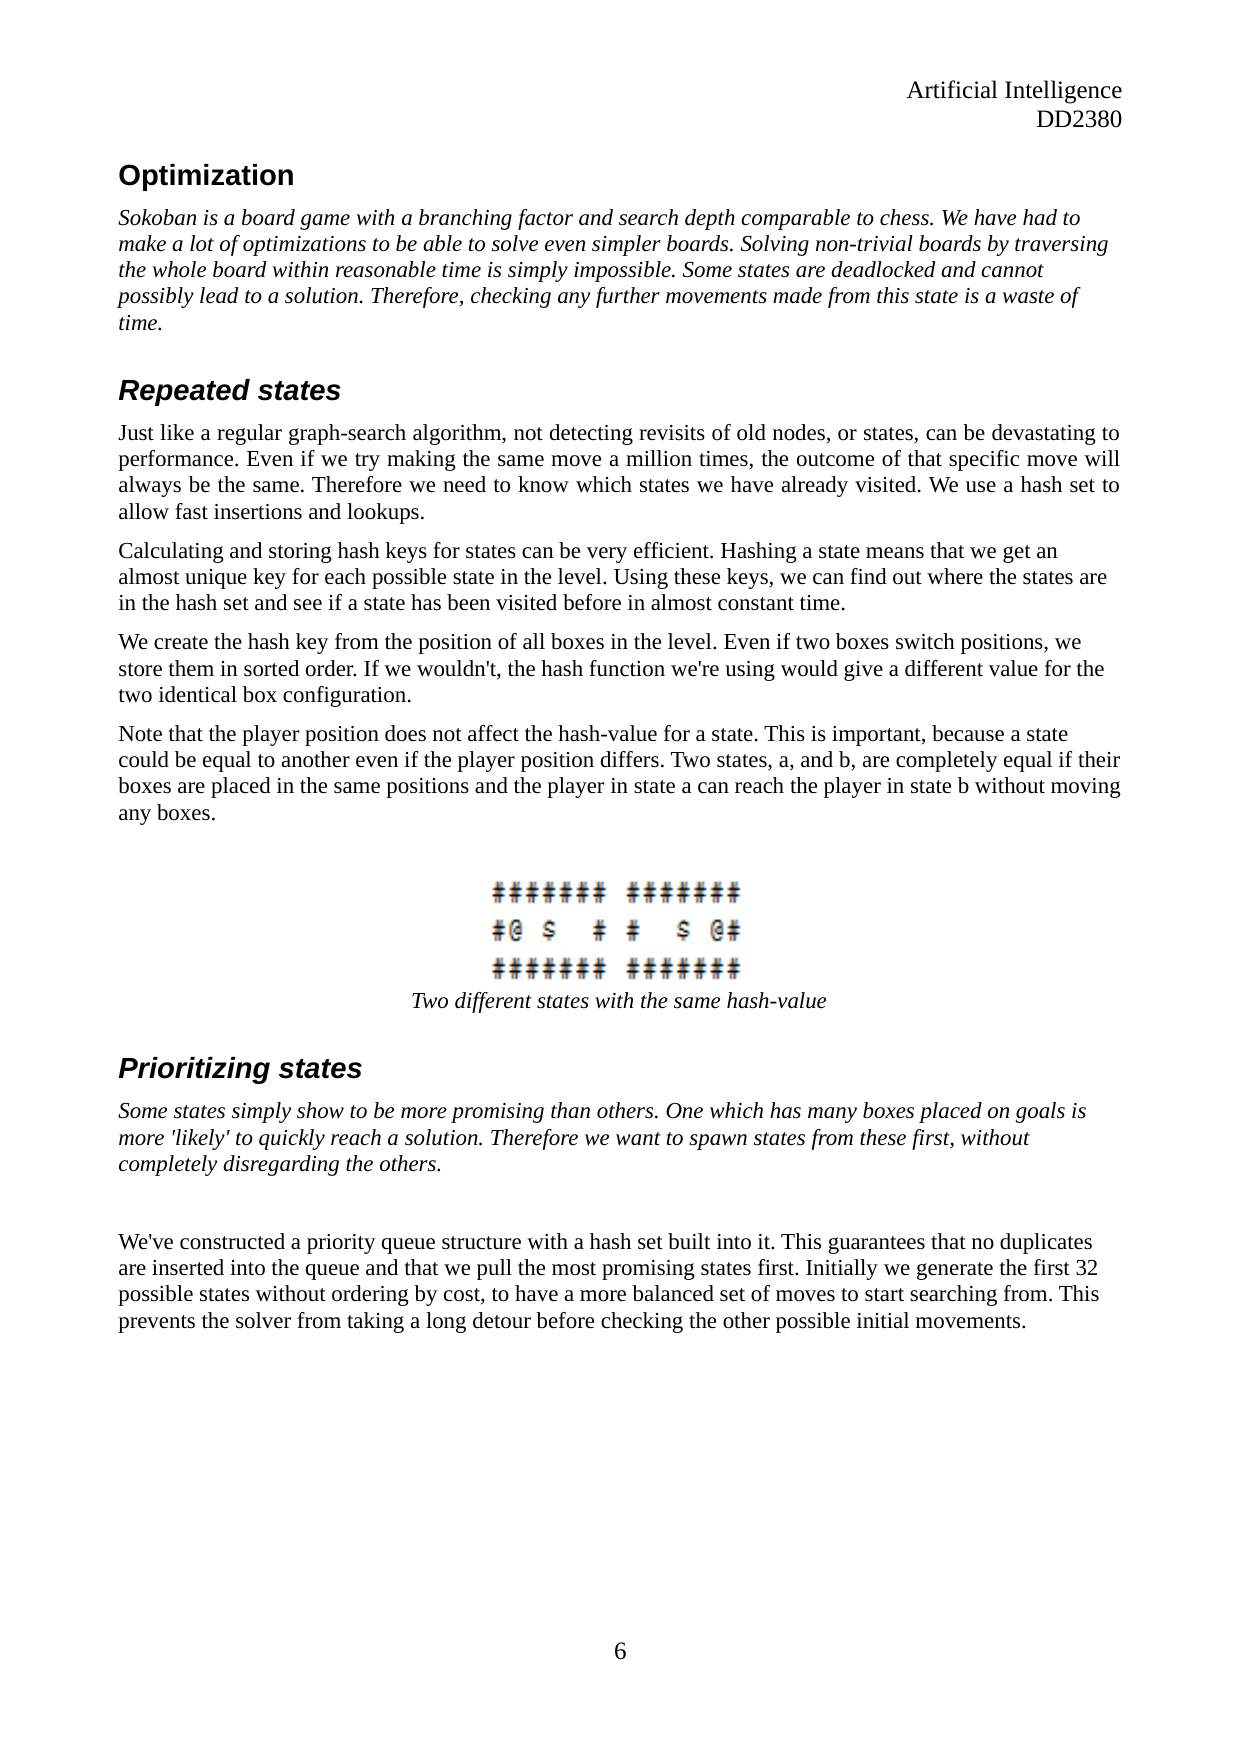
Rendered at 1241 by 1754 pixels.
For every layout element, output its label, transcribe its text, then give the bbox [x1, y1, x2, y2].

text We've constructed a priority queue structure with a hash set built into it. This guarantees that no duplicates are inserted into the queue and that we pull the most promising states first. Initially we generate the first 32 possible states without ordering by cost, to have a more balanced set of moves to start searching from. This prevents the solver from taking a long detour before checking the other possible initial movements. [118, 1228, 1122, 1333]
text Note that the player position does not affect the hash-value for a state. This is important, because a state could be equal to another even if the player position differs. Two states, a, and b, are completely equal if their boxes are placed in the same positions and the player in state a can reach the player in state b without moving any boxes. [118, 720, 1122, 825]
subtitle Optimization [118, 157, 1122, 191]
subtitle Repeated states [118, 373, 1122, 406]
text Sokoban is a board game with a branching factor and search depth comparable to chess. We have had to make a lot of optimizations to be able to solve even simpler boards. Solving non-trivial boards by traversing the whole board within reasonable time is simply impossible. Some states are deadlocked and cannot possibly lead to a solution. Therefore, checking any further movements made from this state is a waste of time. [118, 203, 1122, 335]
subtitle Prioritizing states [118, 1051, 1122, 1085]
picture [492, 879, 749, 988]
text Two different states with the same hash-value [118, 879, 1122, 1014]
text Just like a regular graph-search algorithm, not detecting revisits of old nodes, or states, can be devastating to performance. Even if we try making the same move a million times, the outcome of that specific move will always be the same. Therefore we need to know which states we have already visited. We use a hash set to allow fast insertions and lookups. [118, 419, 1122, 524]
text Calculating and storing hash keys for states can be very efficient. Hashing a state means that we get an almost unique key for each possible state in the level. Using these keys, we can find out where the states are in the hash set and see if a state has been visited before in almost constant time. [118, 537, 1122, 616]
text Some states simply show to be more promising than others. One which has many boxes placed on goals is more 'likely' to quickly reach a solution. Therefore we want to spawn states from these first, without completely disregarding the others. [118, 1097, 1122, 1176]
text We create the hash key from the position of all boxes in the level. Even if two boxes switch positions, we store them in sorted order. If we wouldn't, the hash function we're using would give a different value for the two identical box configuration. [118, 628, 1122, 707]
